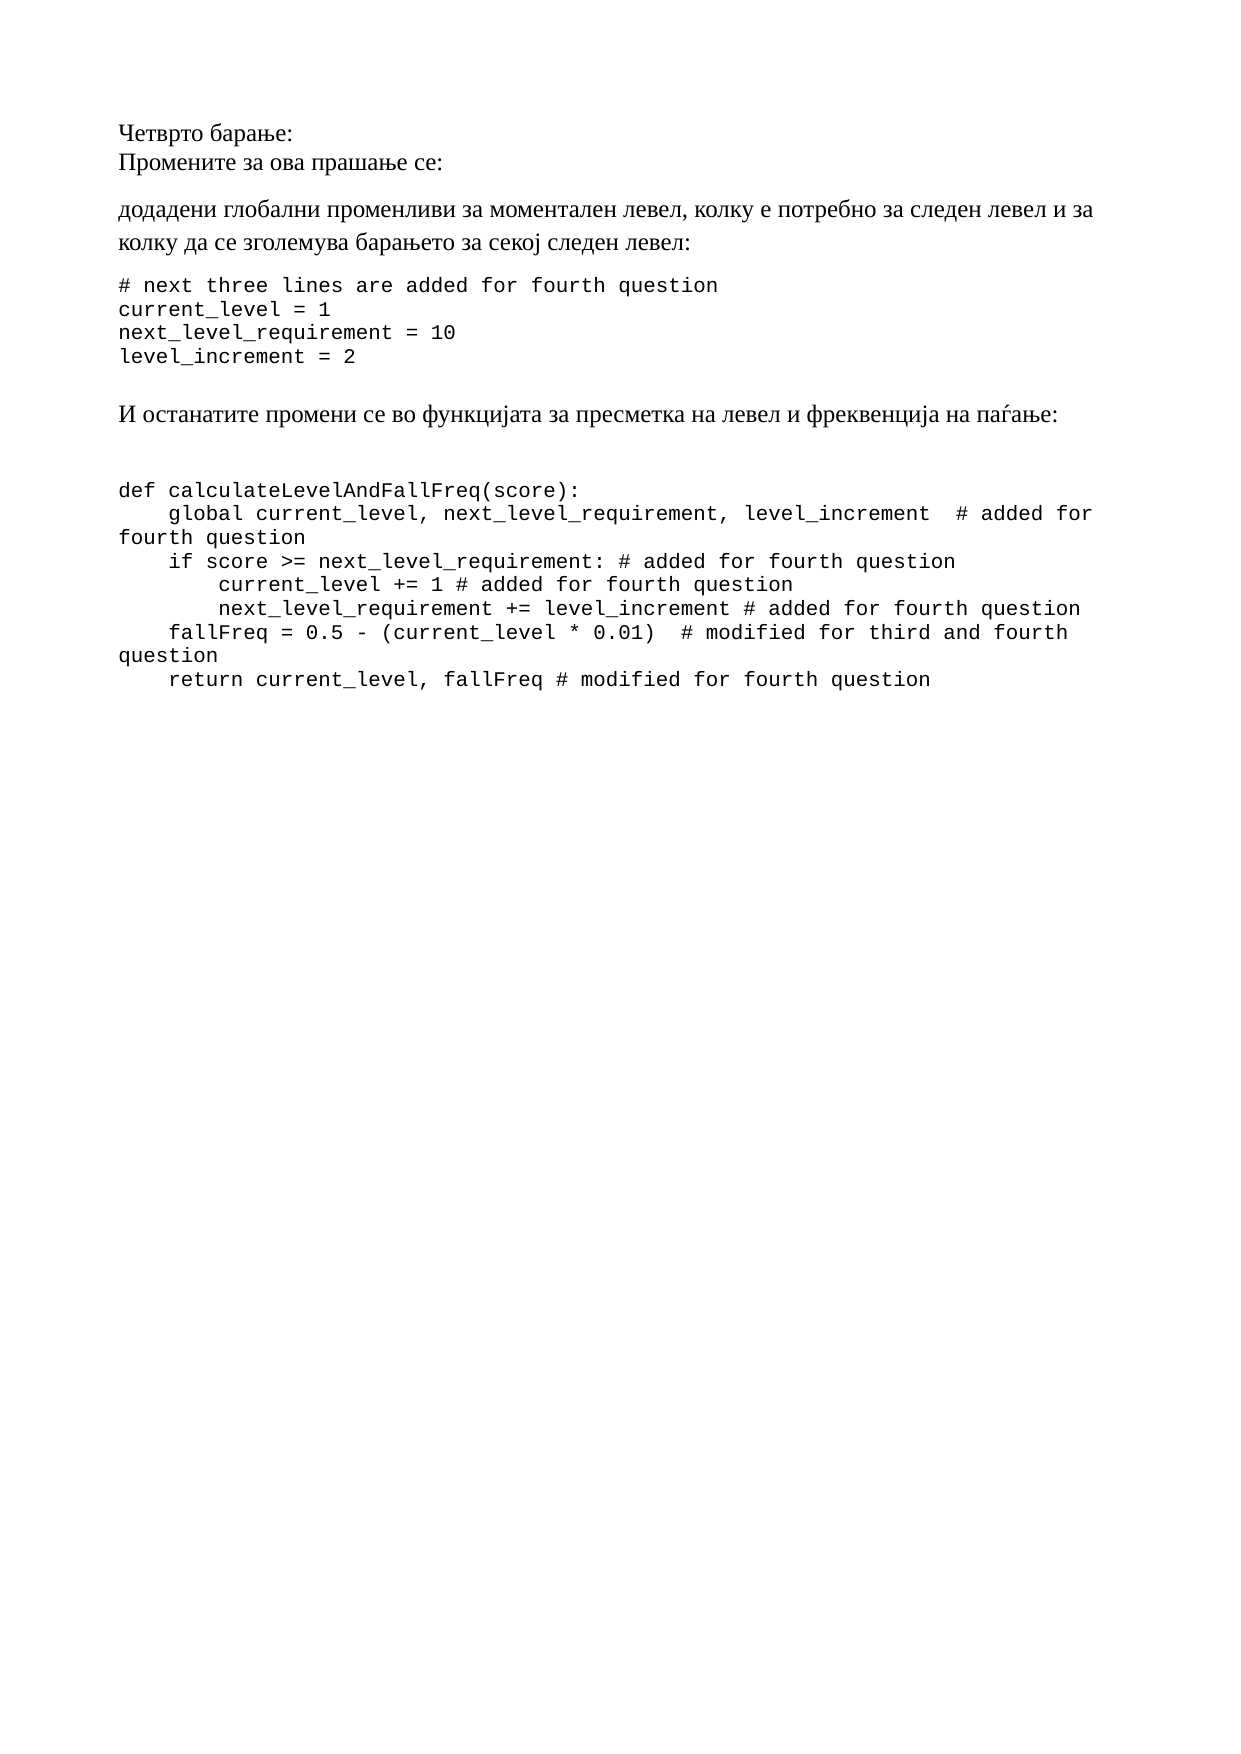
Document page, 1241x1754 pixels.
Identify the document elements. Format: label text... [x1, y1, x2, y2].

text next_level_requirement += level_increment # added for fourth question [118, 598, 1122, 622]
text return current_level, fallFreq # modified for fourth question [118, 669, 1122, 693]
text fallFreq = 0.5 - (current_level * 0.01) # modified for third and fourth question [118, 622, 1122, 669]
text global current_level, next_level_requirement, level_increment # added for fourth question [118, 503, 1122, 551]
text # next three lines are added for fourth question [118, 275, 1122, 299]
text next_level_requirement = 10 [118, 322, 1122, 346]
text def calculateLevelAndFallFreq(score): [118, 480, 1122, 503]
text if score >= next_level_requirement: # added for fourth question [118, 551, 1122, 574]
text Четврто барање: [118, 118, 1122, 147]
text додадени глобални променливи за моментален левел, колку е потребно за следен левел и за колку да се зголемува барањето за секој следен левел: [118, 194, 1122, 256]
text current_level = 1 [118, 299, 1122, 322]
text И останатите промени се во функцијата за пресметка на левел и фреквенција на паѓање: [118, 399, 1122, 428]
text Промените за ова прашање се: [118, 147, 1122, 176]
text level_increment = 2 [118, 346, 1122, 370]
text current_level += 1 # added for fourth question [118, 574, 1122, 598]
